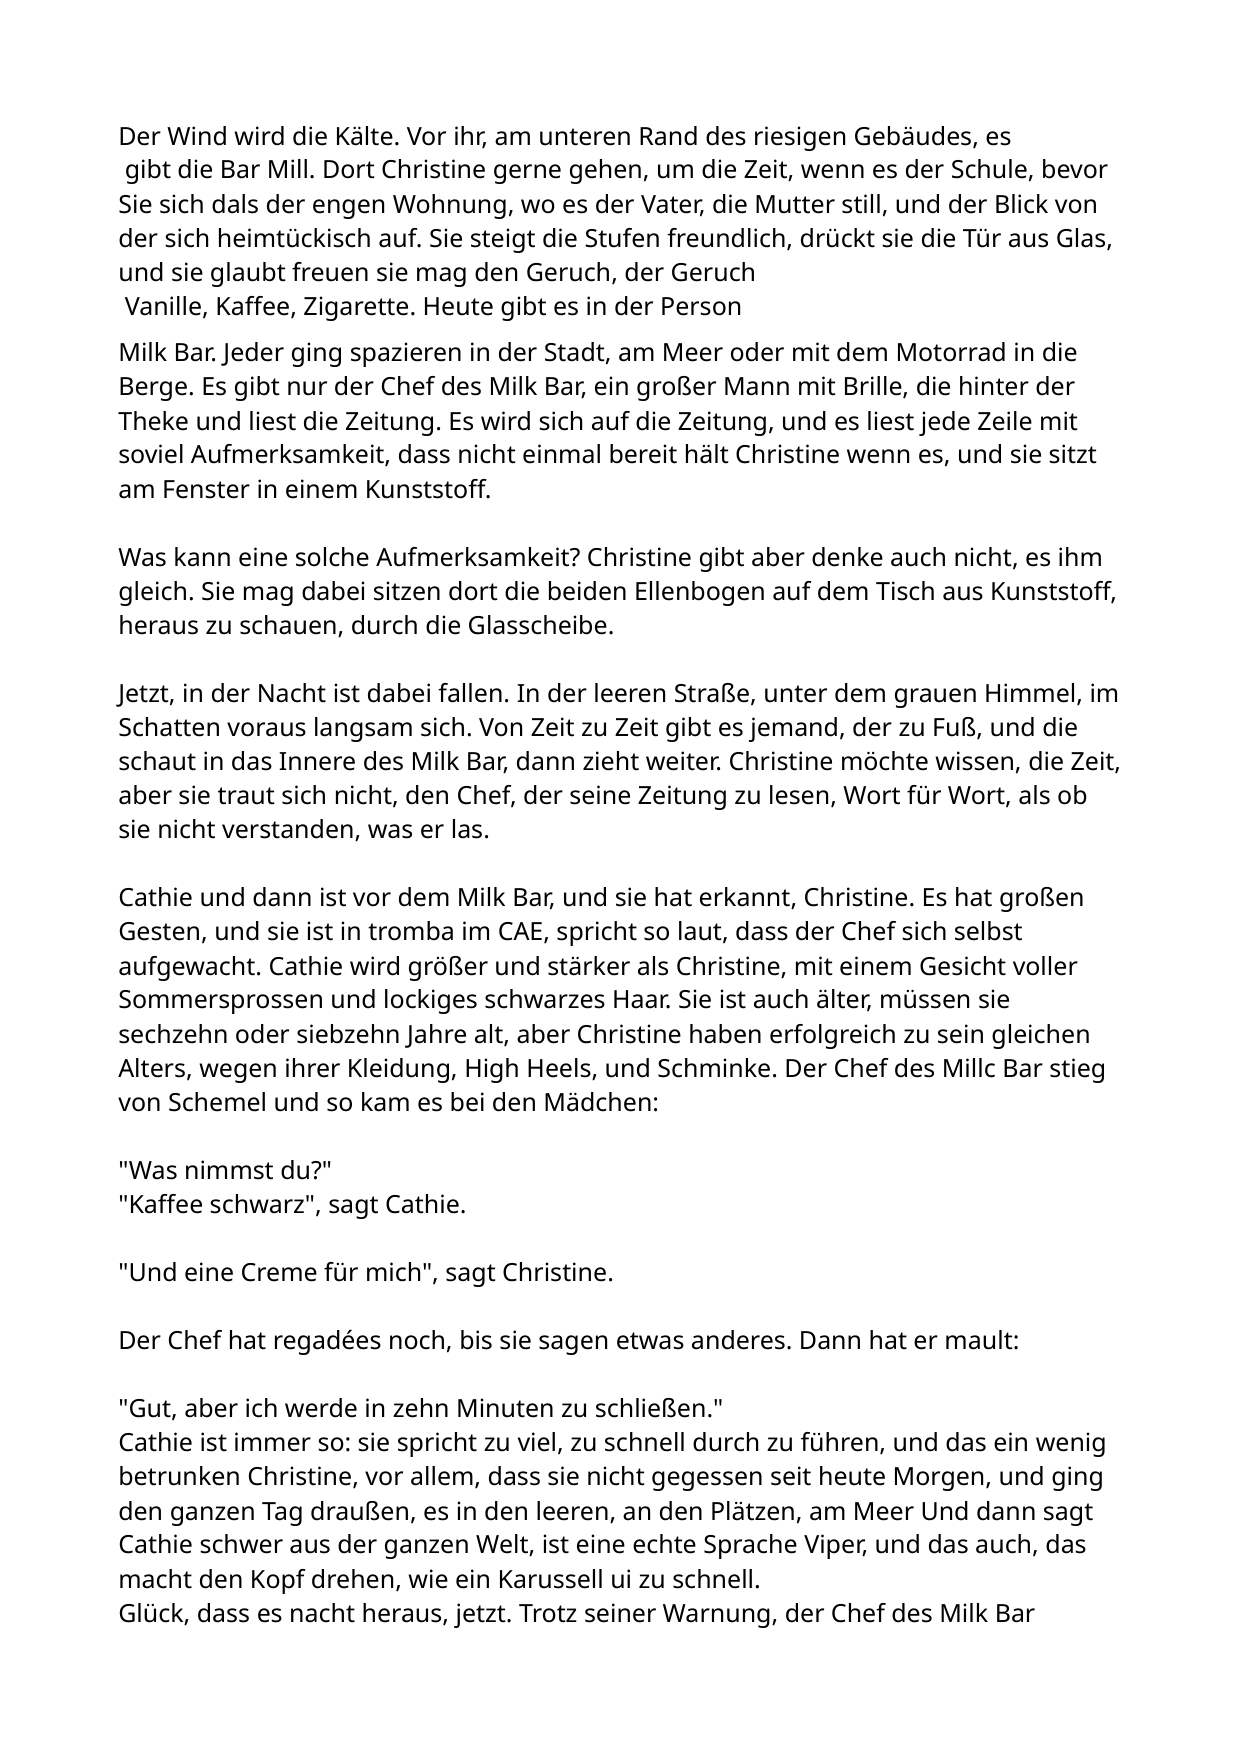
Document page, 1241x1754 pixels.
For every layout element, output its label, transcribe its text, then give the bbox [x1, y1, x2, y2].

text Milk Bar. Jeder ging spazieren in der Stadt, am Meer oder mit dem Motorrad in die Berge. Es gibt nur der Chef des Milk Bar, ein großer Mann mit Brille, die hinter der Theke und liest die Zeitung. Es wird sich auf die Zeitung, und es liest jede Zeile mit soviel Aufmerksamkeit, dass nicht einmal bereit hält Christine wenn es, und sie sitzt am Fenster in einem Kunststoff. Was kann eine solche Aufmerksamkeit? Christine gibt aber denke auch nicht, es ihm gleich. Sie mag dabei sitzen dort die beiden Ellenbogen auf dem Tisch aus Kunststoff, heraus zu schauen, durch die Glasscheibe. Jetzt, in der Nacht ist dabei fallen. In der leeren Straße, unter dem grauen Himmel, im Schatten voraus langsam sich. Von Zeit zu Zeit gibt es jemand, der zu Fuß, und die schaut in das Innere des Milk Bar, dann zieht weiter. Christine möchte wissen, die Zeit, aber sie traut sich nicht, den Chef, der seine Zeitung zu lesen, Wort für Wort, als ob sie nicht verstanden, was er las. Cathie und dann ist vor dem Milk Bar, und sie hat erkannt, Christine. Es hat großen Gesten, und sie ist in tromba im CAE, spricht so laut, dass der Chef sich selbst aufgewacht. Cathie wird größer und stärker als Christine, mit einem Gesicht voller Sommersprossen und lockiges schwarzes Haar. Sie ist auch älter, müssen sie sechzehn oder siebzehn Jahre alt, aber Christine haben erfolgreich zu sein gleichen Alters, wegen ihrer Kleidung, High Heels, und Schminke. Der Chef des Millc Bar stieg von Schemel und so kam es bei den Mädchen: "Was nimmst du?" "Kaffee schwarz", sagt Cathie. "Und eine Creme für mich", sagt Christine. Der Chef hat regadées noch, bis sie sagen etwas anderes. Dann hat er mault: "Gut, aber ich werde in zehn Minuten zu schließen." Cathie ist immer so: sie spricht zu viel, zu schnell durch zu führen, und das ein wenig betrunken Christine, vor allem, dass sie nicht gegessen seit heute Morgen, und ging den ganzen Tag draußen, es in den leeren, an den Plätzen, am Meer Und dann sagt Cathie schwer aus der ganzen Welt, ist eine echte Sprache Viper, und das auch, das macht den Kopf drehen, wie ein Karussell ui zu schnell. Glück, dass es nacht heraus, jetzt. Trotz seiner Warnung, der Chef des Milk Bar [118, 335, 1122, 1629]
text Der Wind wird die Kälte. Vor ihr, am unteren Rand des riesigen Gebäudes, es gibt die Bar Mill. Dort Christine gerne gehen, um die Zeit, wenn es der Schule, bevor Sie sich dals der engen Wohnung, wo es der Vater, die Mutter still, und der Blick von der sich heimtückisch auf. Sie steigt die Stufen freundlich, drückt sie die Tür aus Glas, und sie glaubt freuen sie mag den Geruch, der Geruch Vanille, Kaffee, Zigarette. Heute gibt es in der Person [118, 118, 1122, 322]
